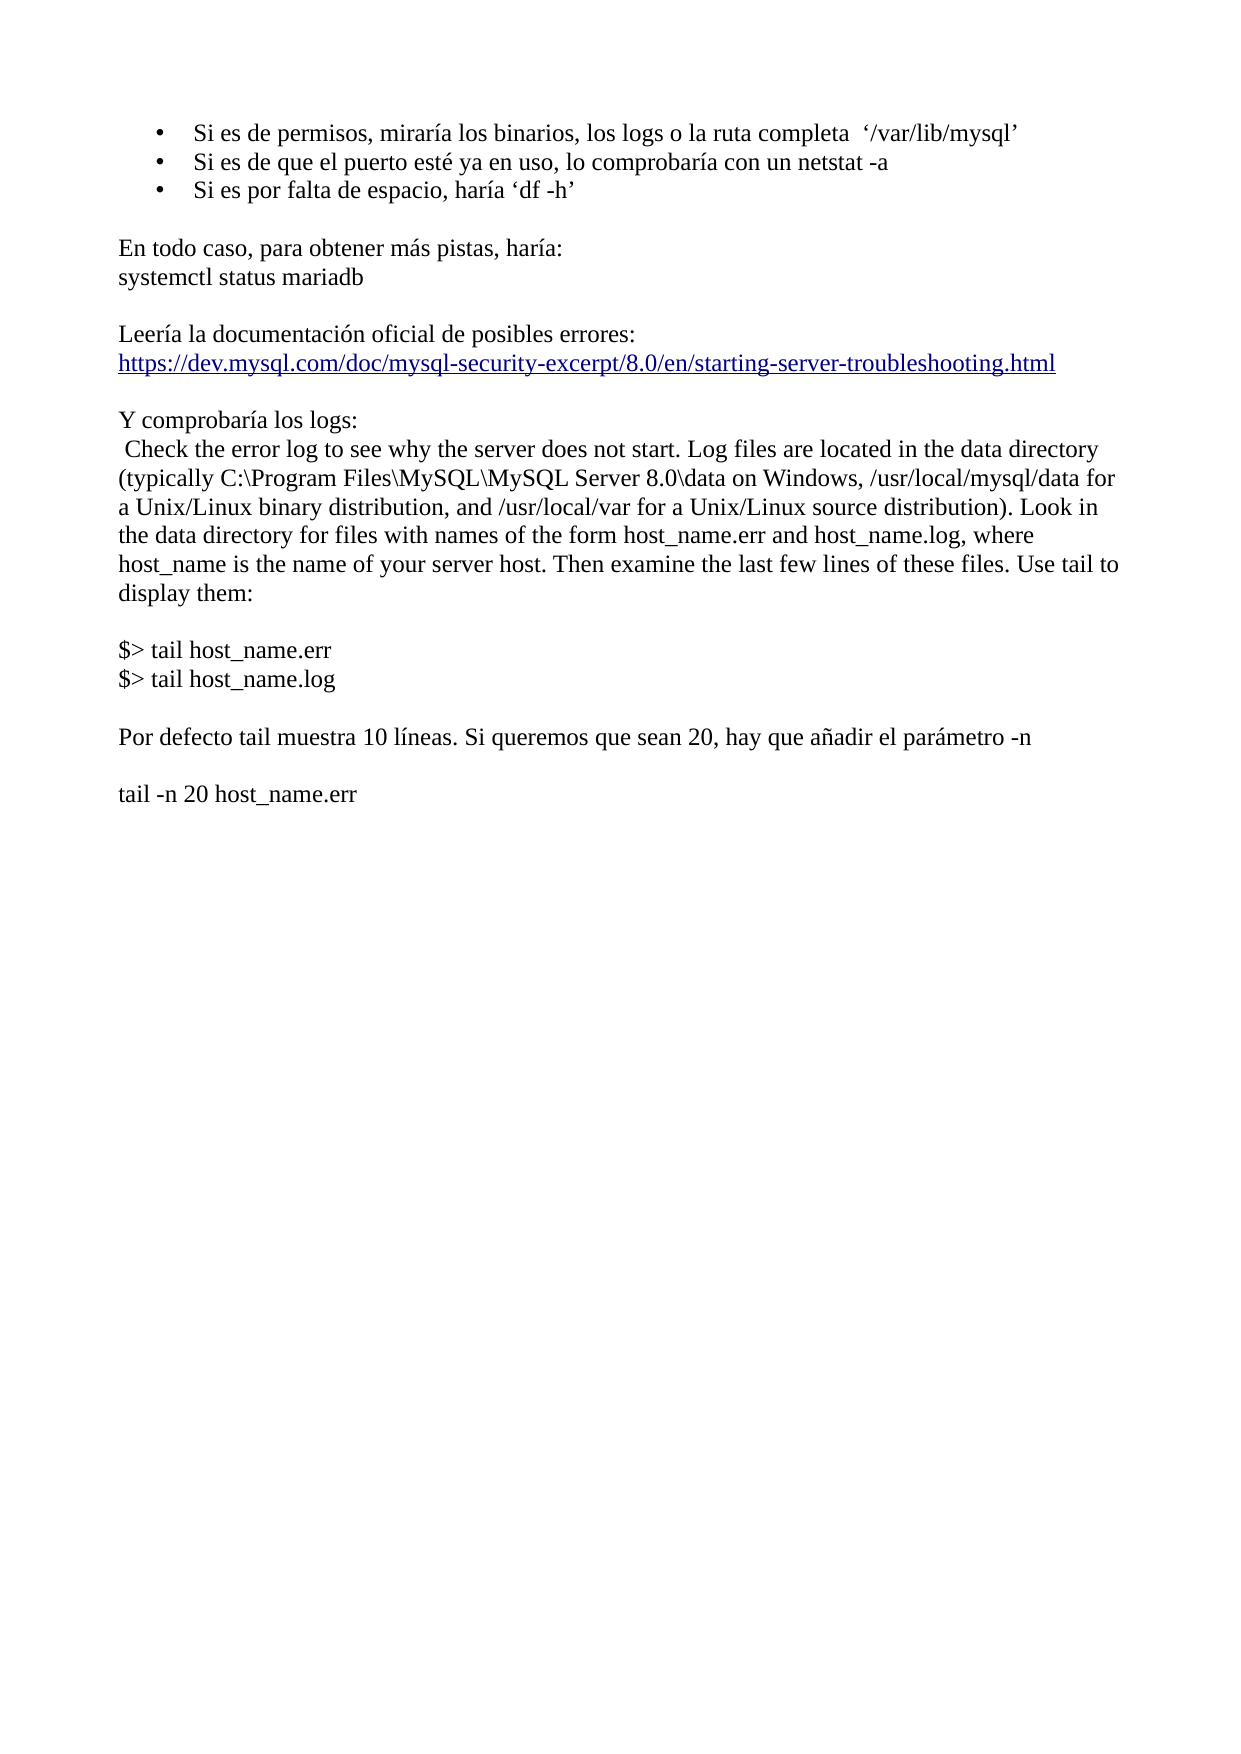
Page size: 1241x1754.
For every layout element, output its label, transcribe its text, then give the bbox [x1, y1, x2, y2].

text Y comprobaría los logs: [118, 406, 1122, 434]
list Si es de que el puerto esté ya en uso, lo comprobaría con un netstat -a [156, 147, 1122, 176]
text tail -n 20 host_name.err [118, 779, 1122, 808]
text $> tail host_name.log [118, 664, 1122, 693]
text Por defecto tail muestra 10 líneas. Si queremos que sean 20, hay que añadir el parámetro -n [118, 722, 1122, 751]
text $> tail host_name.err [118, 636, 1122, 664]
list Si es de permisos, miraría los binarios, los logs o la ruta completa ‘/var/lib/mysql’ [156, 118, 1122, 147]
text En todo caso, para obtener más pistas, haría: [118, 233, 1122, 262]
text Check the error log to see why the server does not start. Log files are located in the data directory (typically C:\Program Files\MySQL\MySQL Server 8.0\data on Windows, /usr/local/mysql/data for a Unix/Linux binary distribution, and /usr/local/var for a Unix/Linux source distribution). Look in the data directory for files with names of the form host_name.err and host_name.log, where host_name is the name of your server host. Then examine the last few lines of these files. Use tail to display them: [118, 434, 1122, 607]
text Leería la documentación oficial de posibles errores: [118, 319, 1122, 348]
text systemctl status mariadb [118, 262, 1122, 291]
list Si es por falta de espacio, haría ‘df -h’ [156, 176, 1122, 204]
text https://dev.mysql.com/doc/mysql-security-excerpt/8.0/en/starting-server-troubleshooting.html [118, 348, 1122, 377]
